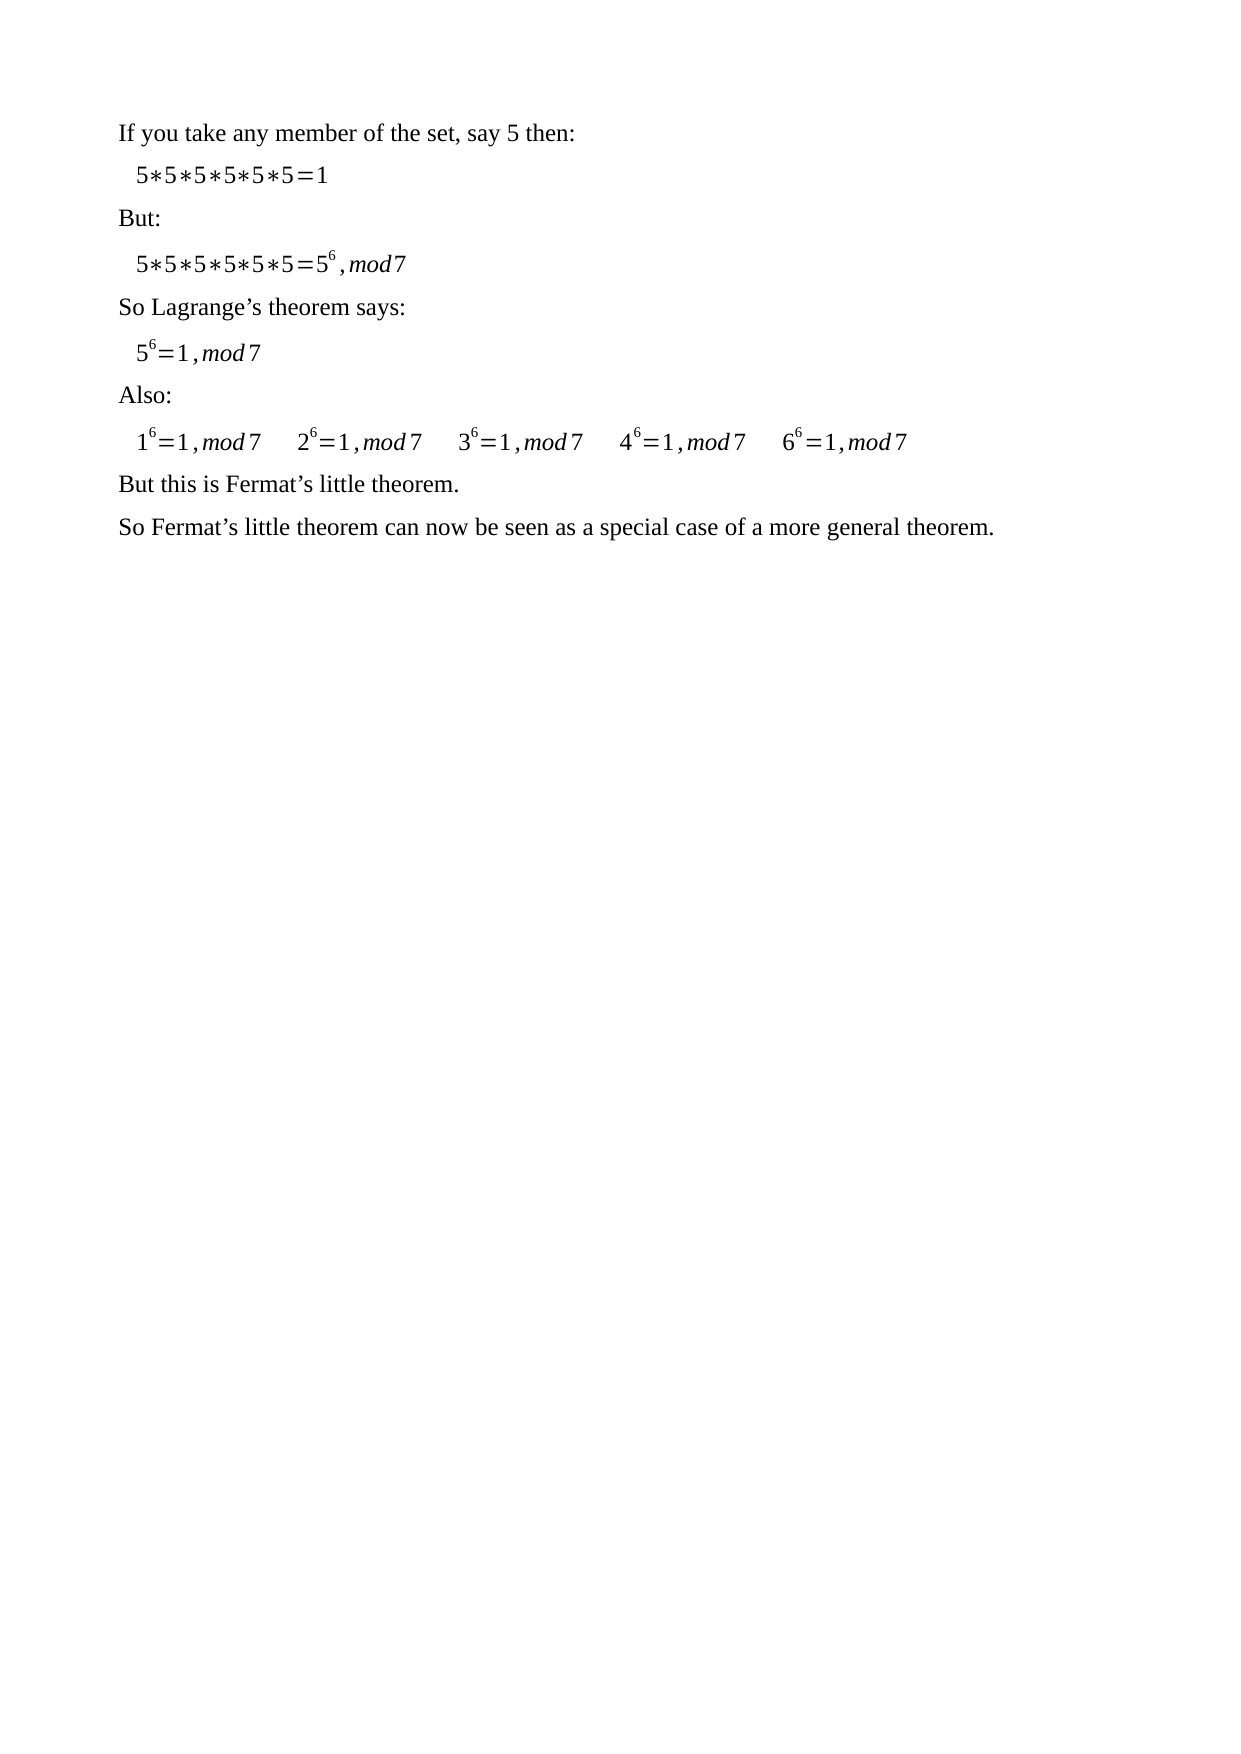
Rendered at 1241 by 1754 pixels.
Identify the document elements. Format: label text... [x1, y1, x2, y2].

text But this is Fermat’s little theorem. [118, 469, 1122, 498]
text But: [118, 203, 1122, 232]
text Also: [118, 381, 1122, 409]
text So Lagrange’s theorem says: [118, 292, 1122, 321]
text So Fermat’s little theorem can now be seen as a special case of a more general theorem. [118, 512, 1122, 541]
text If you take any member of the set, say 5 then: [118, 118, 1122, 147]
